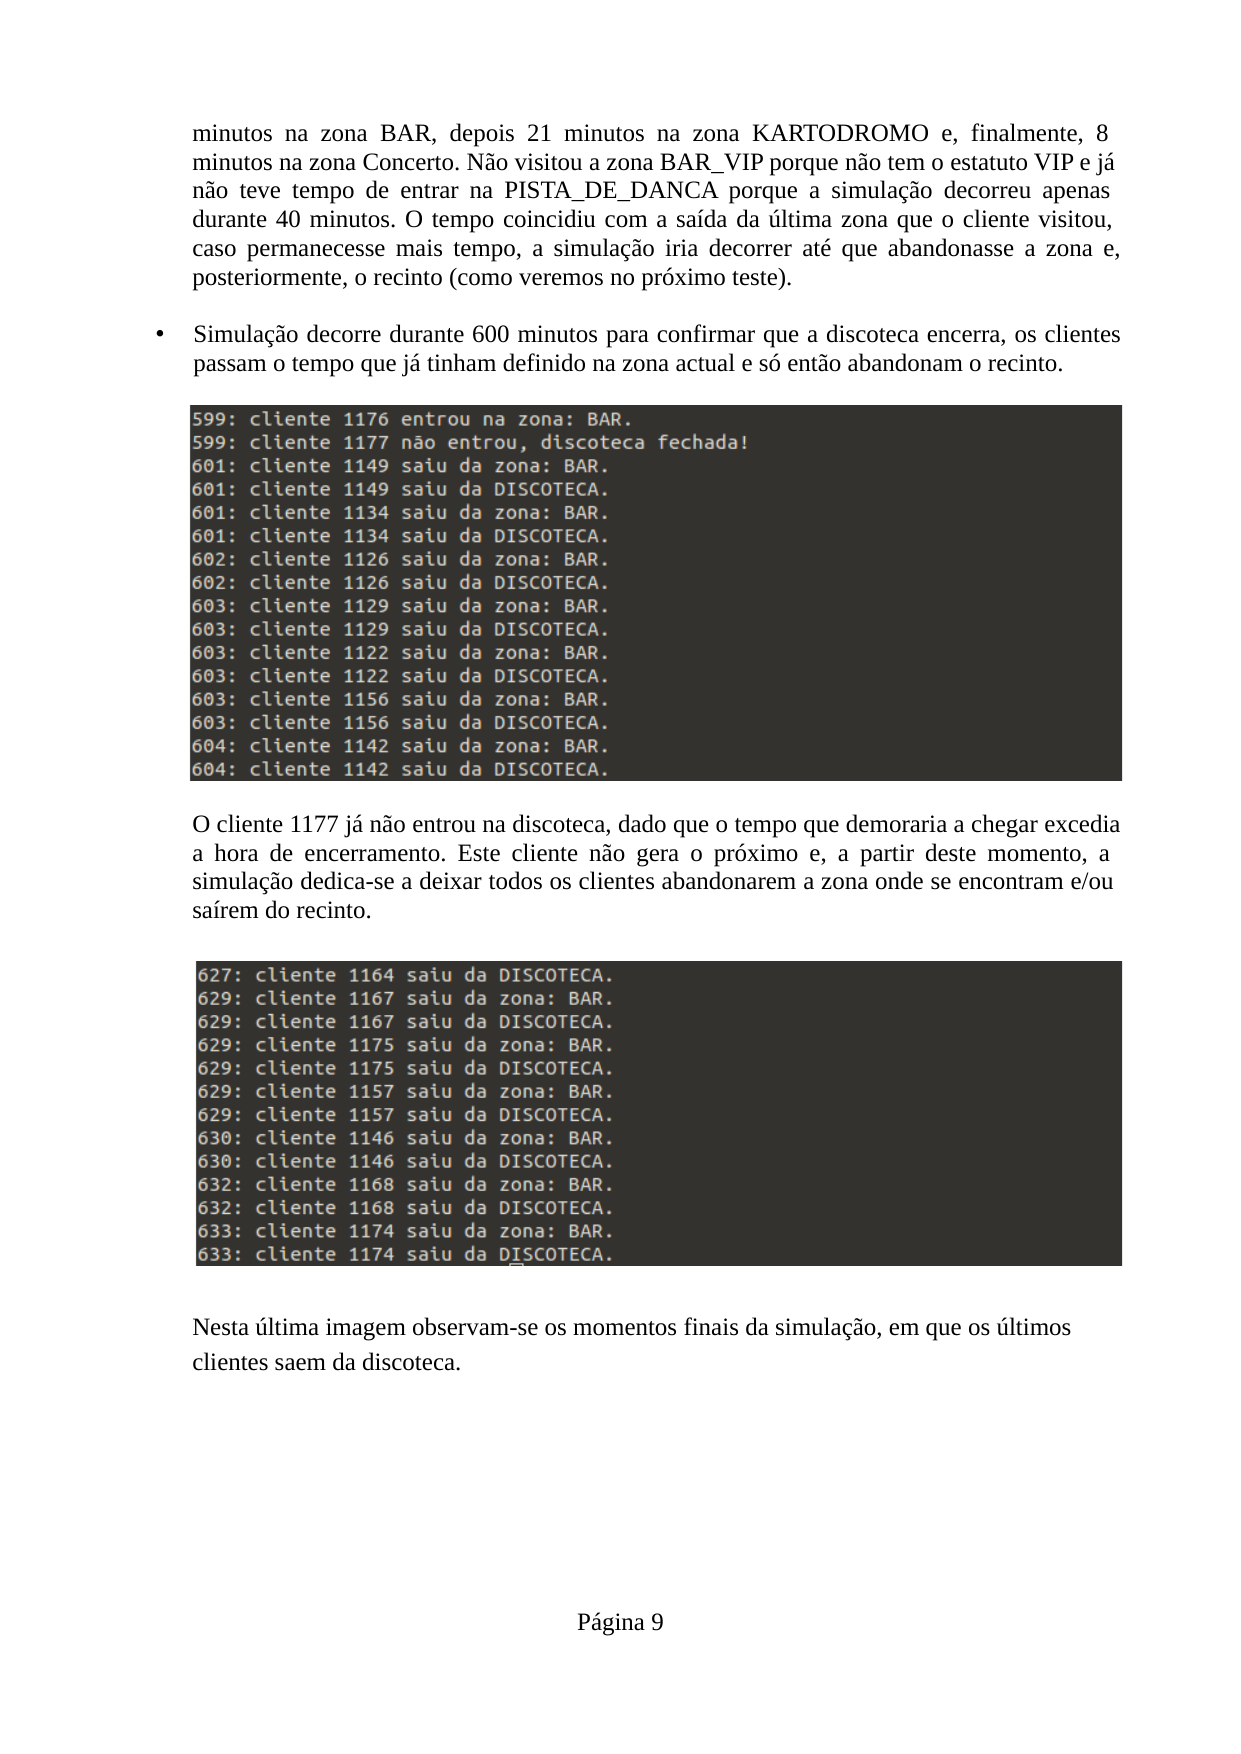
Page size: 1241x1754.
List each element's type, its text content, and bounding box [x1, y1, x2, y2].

text O cliente 1177 já não entrou na discoteca, dado que o tempo que demoraria a chegar excedia a hora de encerramento. Este cliente não gera o próximo e, a partir deste momento, a simulação dedica-se a deixar todos os clientes abandonarem a zona onde se encontram e/ou saírem do recinto. [118, 809, 1122, 924]
picture [195, 961, 1123, 1266]
text Nesta última imagem observam-se os momentos finais da simulação, em que os últimos clientes saem da discoteca. [118, 1278, 1122, 1375]
text minutos na zona BAR, depois 21 minutos na zona KARTODROMO e, finalmente, 8 minutos na zona Concerto. Não visitou a zona BAR_VIP porque não tem o estatuto VIP e já não teve tempo de entrar na PISTA_DE_DANCA porque a simulação decorreu apenas durante 40 minutos. O tempo coincidiu com a saída da última zona que o cliente visitou, caso permanecesse mais tempo, a simulação iria decorrer até que abandonasse a zona e, posteriormente, o recinto (como veremos no próximo teste). [118, 118, 1122, 291]
list Simulação decorre durante 600 minutos para confirmar que a discoteca encerra, os clientes passam o tempo que já tinham definido na zona actual e só então abandonam o recinto. [156, 319, 1122, 377]
picture [189, 405, 1123, 781]
